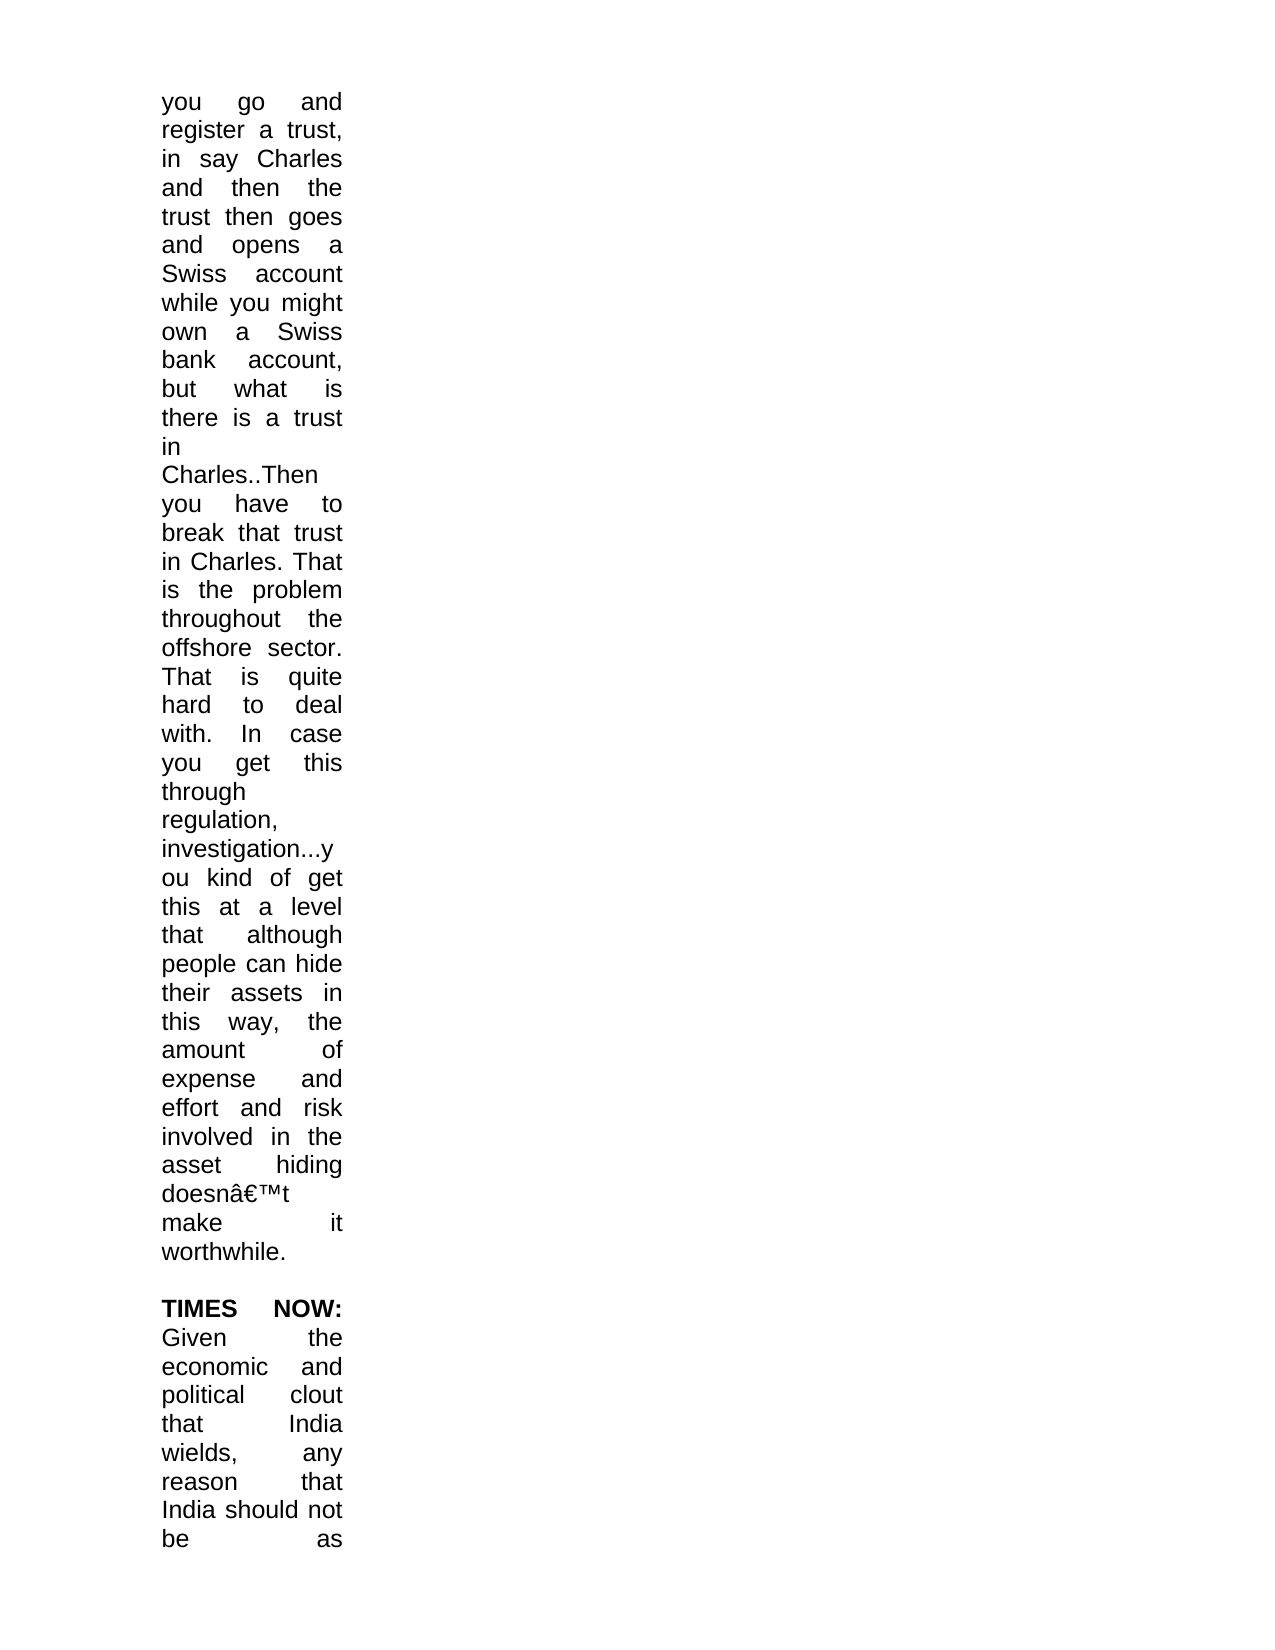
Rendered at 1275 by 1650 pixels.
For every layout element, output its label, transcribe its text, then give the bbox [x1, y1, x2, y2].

table_header [150, 75, 1125, 1564]
table_cell you go and register a trust, in say Charles and then the trust then goes and opens a Swiss account while you might own a Swiss bank account, but what is there is a trust in Charles..Then you have to break that trust in Charles. That is the problem throughout the offshore sector. That is quite hard to deal with. In case you get this through regulation, investigation...you kind of get this at a level that although people can hide their assets in this way, the amount of expense and effort and risk involved in the asset hiding doesnâ€™t make it worthwhile. TIMES NOW: Given the economic and political clout that India wields, any reason that India should not be as [156, 81, 348, 1558]
